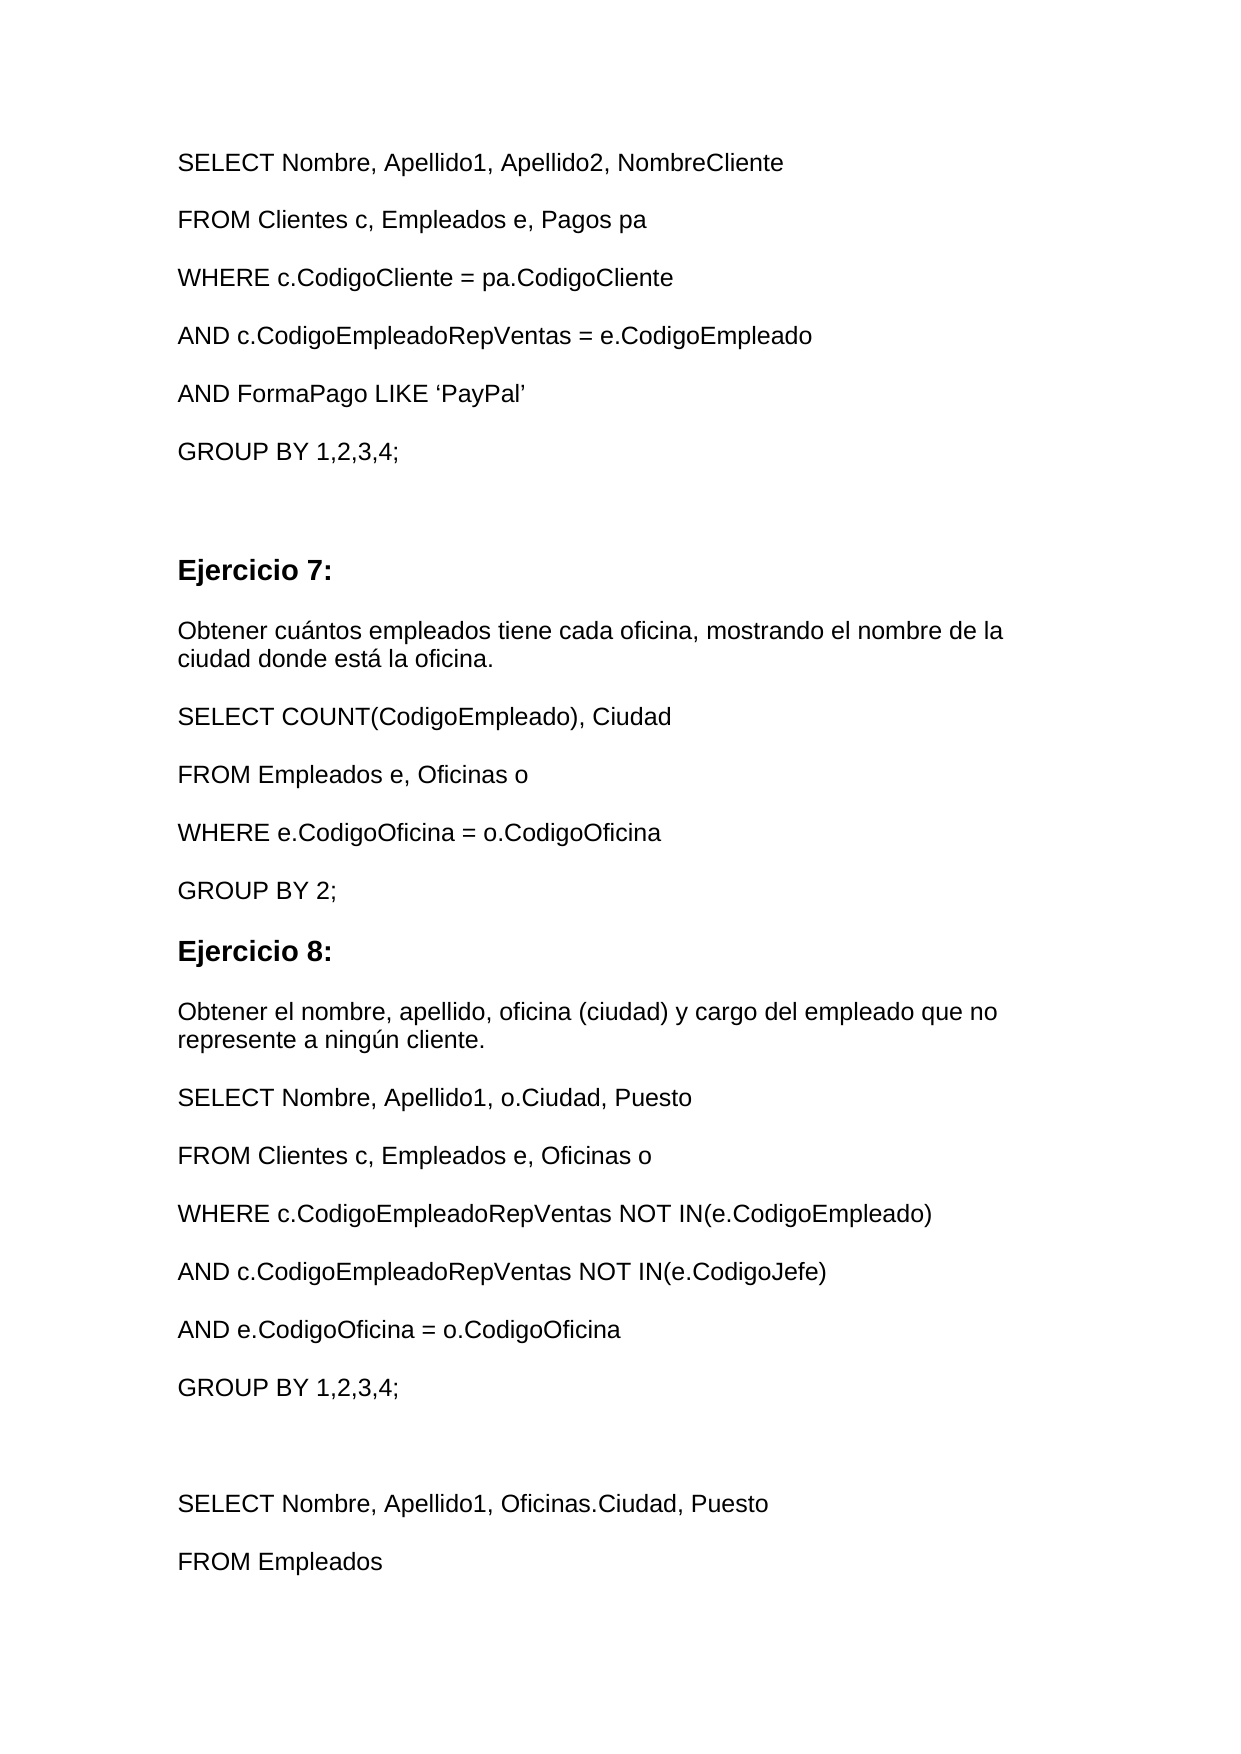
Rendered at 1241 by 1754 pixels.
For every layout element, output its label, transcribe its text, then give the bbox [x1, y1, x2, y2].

text SELECT Nombre, Apellido1, Oficinas.Ciudad, Puesto [177, 1489, 1063, 1518]
text AND c.CodigoEmpleadoRepVentas = e.CodigoEmpleado [177, 321, 1063, 350]
text AND c.CodigoEmpleadoRepVentas NOT IN(e.CodigoJefe) [177, 1257, 1063, 1286]
text FROM Clientes c, Empleados e, Oficinas o [177, 1141, 1063, 1170]
text AND e.CodigoOficina = o.CodigoOficina [177, 1315, 1063, 1344]
text WHERE c.CodigoCliente = pa.CodigoCliente [177, 263, 1063, 292]
text SELECT COUNT(CodigoEmpleado), Ciudad [177, 702, 1063, 731]
text AND FormaPago LIKE ‘PayPal’ [177, 379, 1063, 408]
text SELECT Nombre, Apellido1, Apellido2, NombreCliente [177, 148, 1063, 176]
text Ejercicio 7: [177, 553, 1063, 587]
text SELECT Nombre, Apellido1, o.Ciudad, Puesto [177, 1083, 1063, 1112]
text FROM Empleados e, Oficinas o [177, 760, 1063, 789]
text FROM Clientes c, Empleados e, Pagos pa [177, 206, 1063, 234]
text GROUP BY 1,2,3,4; [177, 1373, 1063, 1402]
text WHERE c.CodigoEmpleadoRepVentas NOT IN(e.CodigoEmpleado) [177, 1199, 1063, 1228]
text Ejercicio 8: [177, 934, 1063, 968]
text GROUP BY 1,2,3,4; [177, 437, 1063, 466]
text Obtener el nombre, apellido, oficina (ciudad) y cargo del empleado que no represente a ningún cliente. [177, 997, 1063, 1054]
text FROM Empleados [177, 1547, 1063, 1576]
text WHERE e.CodigoOficina = o.CodigoOficina [177, 818, 1063, 847]
text Obtener cuántos empleados tiene cada oficina, mostrando el nombre de la ciudad donde está la oficina. [177, 616, 1063, 673]
text GROUP BY 2; [177, 876, 1063, 905]
